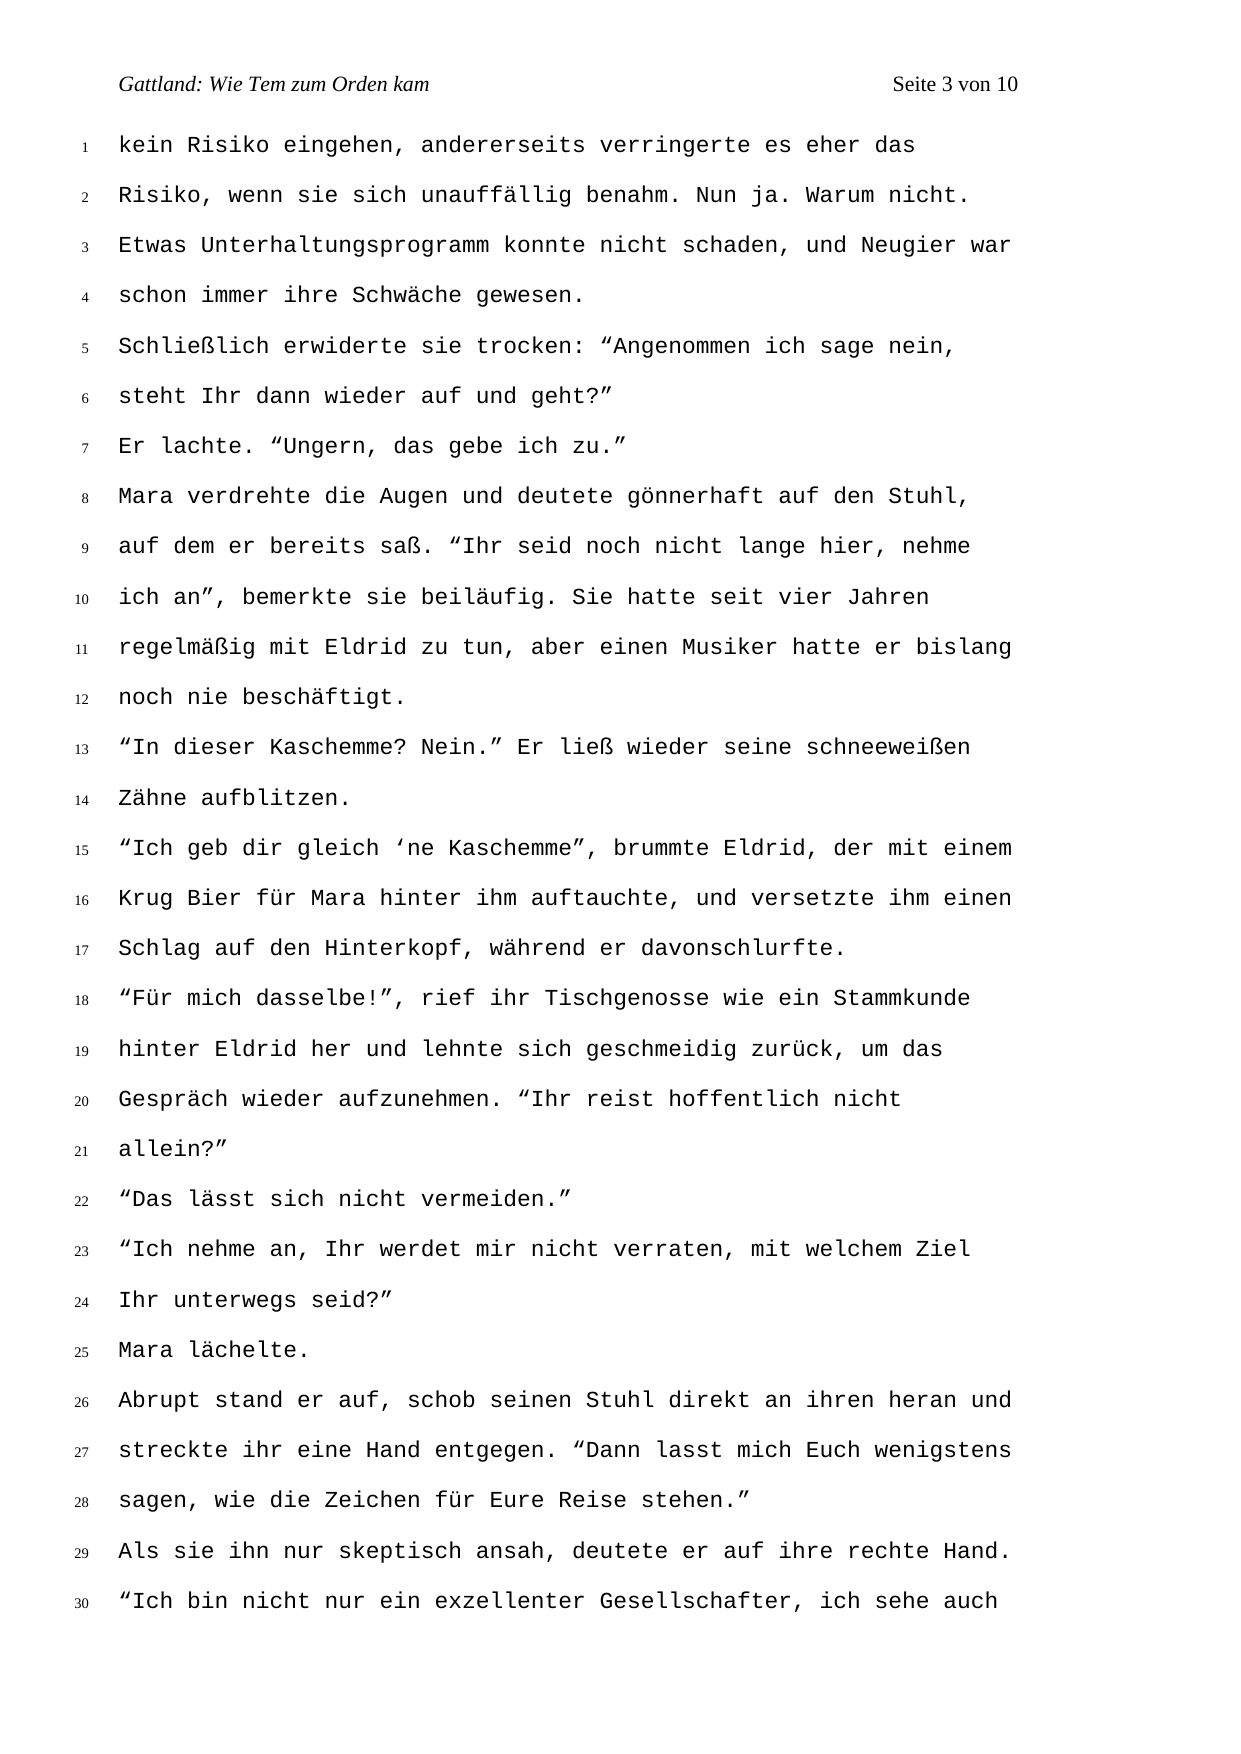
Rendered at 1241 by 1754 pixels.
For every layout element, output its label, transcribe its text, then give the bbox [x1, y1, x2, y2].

text Er lachte. “Ungern, das gebe ich zu.” [118, 413, 1018, 463]
text Mara lächelte. [118, 1317, 1018, 1367]
text Abrupt stand er auf, schob seinen Stuhl direkt an ihren heran und streckte ihr eine Hand entgegen. “Dann lasst mich Euch wenigstens sagen, wie die Zeichen für Eure Reise stehen.” [118, 1367, 1018, 1518]
text “Für mich dasselbe!”, rief ihr Tischgenosse wie ein Stammkunde hinter Eldrid her und lehnte sich geschmeidig zurück, um das Gespräch wieder aufzunehmen. “Ihr reist hoffentlich nicht allein?” [118, 966, 1018, 1166]
text kein Risiko eingehen, andererseits verringerte es eher das Risiko, wenn sie sich unauffällig benahm. Nun ja. Warum nicht. Etwas Unterhaltungsprogramm konnte nicht schaden, und Neugier war schon immer ihre Schwäche gewesen. [118, 112, 1018, 313]
text “In dieser Kaschemme? Nein.” Er ließ wieder seine schneeweißen Zähne aufblitzen. [118, 714, 1018, 815]
text Schließlich erwiderte sie trocken: “Angenommen ich sage nein, steht Ihr dann wieder auf und geht?” [118, 313, 1018, 413]
text “Das lässt sich nicht vermeiden.” [118, 1166, 1018, 1217]
text “Ich nehme an, Ihr werdet mir nicht verraten, mit welchem Ziel Ihr unterwegs seid?” [118, 1217, 1018, 1317]
text Mara verdrehte die Augen und deutete gönnerhaft auf den Stuhl, auf dem er bereits saß. “Ihr seid noch nicht lange hier, nehme ich an”, bemerkte sie beiläufig. Sie hatte seit vier Jahren regelmäßig mit Eldrid zu tun, aber einen Musiker hatte er bislang noch nie beschäftigt. [118, 463, 1018, 714]
text “Ich geb dir gleich ‘ne Kaschemme”, brummte Eldrid, der mit einem Krug Bier für Mara hinter ihm auftauchte, und versetzte ihm einen Schlag auf den Hinterkopf, während er davonschlurfte. [118, 815, 1018, 966]
text Als sie ihn nur skeptisch ansah, deutete er auf ihre rechte Hand. “Ich bin nicht nur ein exzellenter Gesellschafter, ich sehe auch [118, 1518, 1018, 1618]
